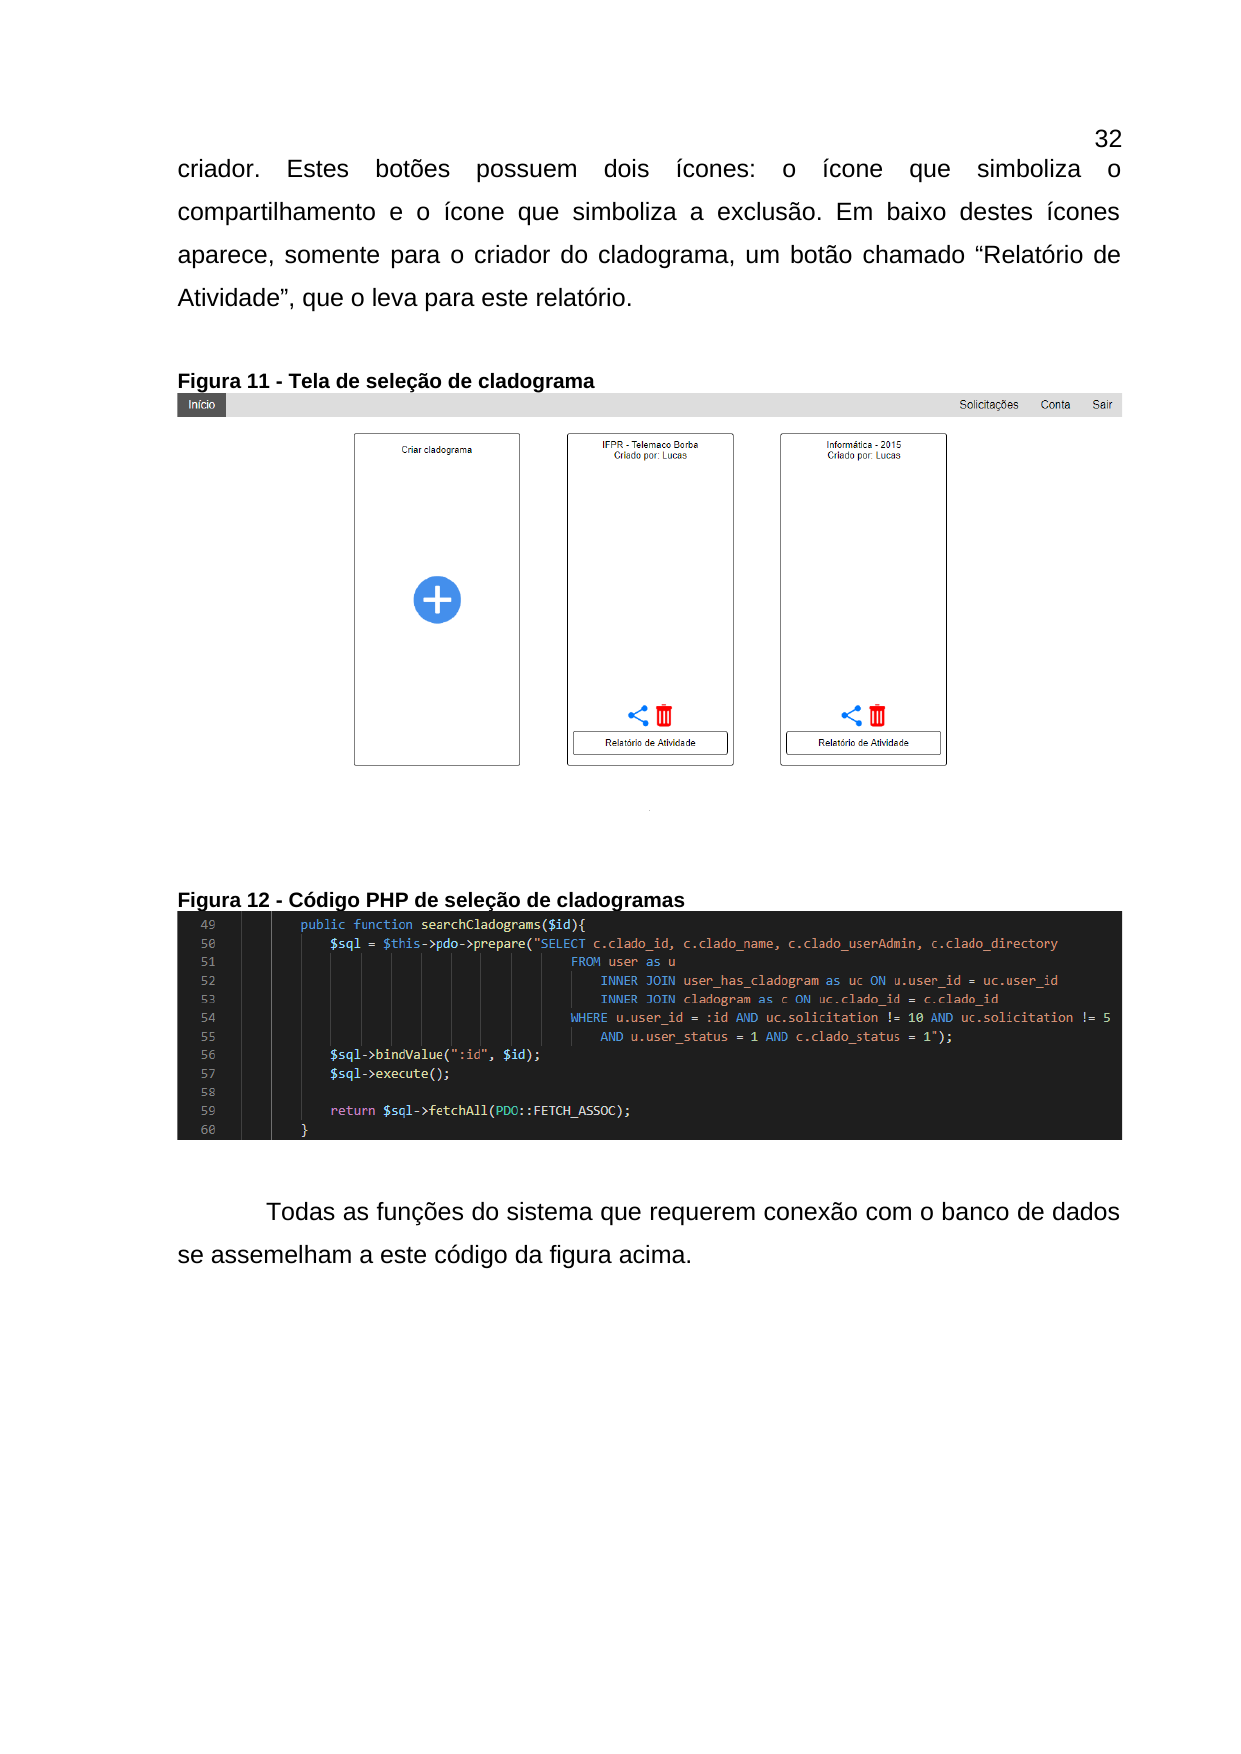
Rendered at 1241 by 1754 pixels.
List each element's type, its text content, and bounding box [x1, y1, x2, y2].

text Todas as funções do sistema que requerem conexão com o banco de dados se assemelham a este código da figura acima. [177, 1197, 1122, 1269]
text Figura 12 - Código PHP de seleção de cladogramas [177, 888, 1122, 911]
text criador. Estes botões possuem dois ícones: o ícone que simboliza o compartilhamento e o ícone que simboliza a exclusão. Em baixo destes ícones aparece, somente para o criador do cladograma, um botão chamado “Relatório de Atividade”, que o leva para este relatório. [177, 153, 1122, 312]
text Figura 11 - Tela de seleção de cladograma [177, 369, 1122, 393]
picture [177, 393, 1123, 826]
picture [177, 911, 1123, 1140]
